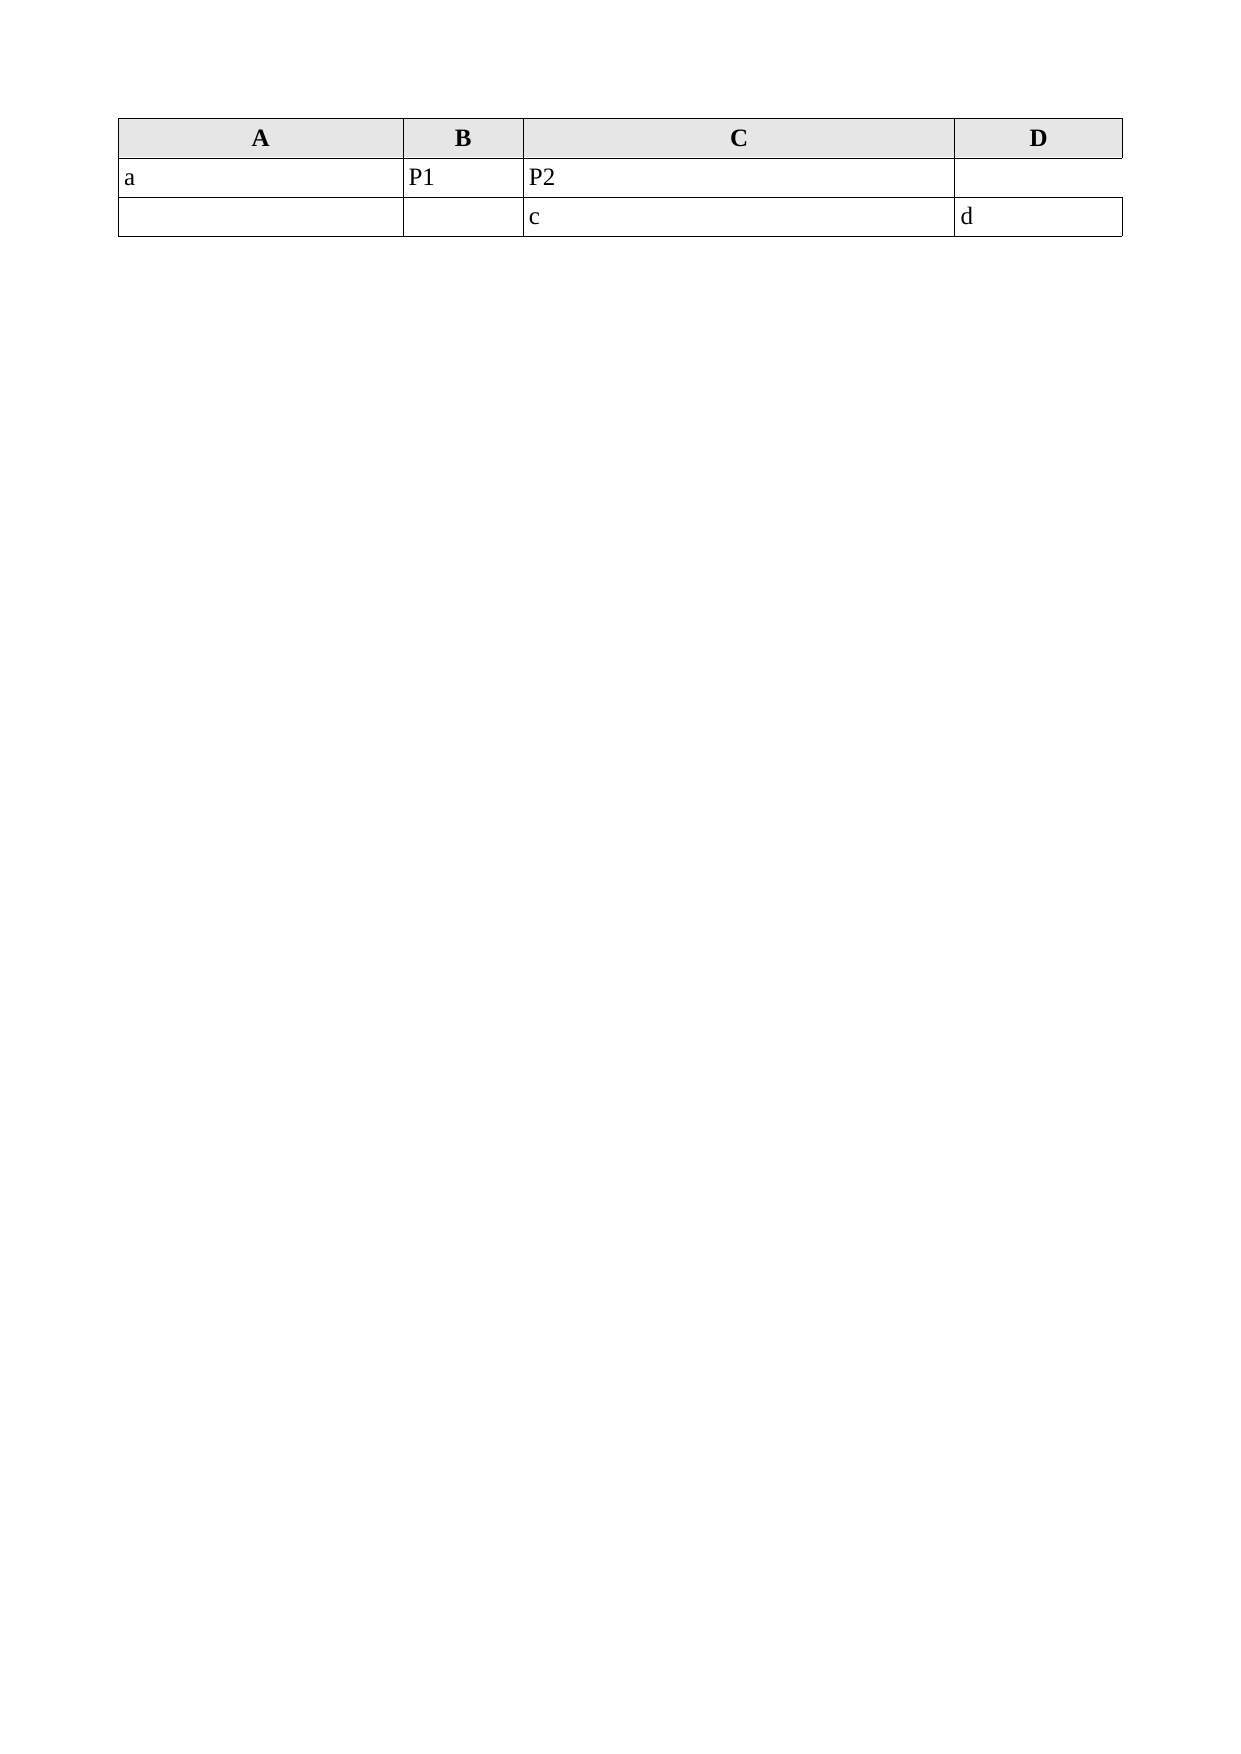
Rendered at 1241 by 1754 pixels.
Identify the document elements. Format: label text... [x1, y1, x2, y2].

table_cell c [524, 198, 954, 236]
table_cell [955, 159, 1122, 197]
table_header C [524, 119, 954, 157]
table_cell [119, 198, 403, 236]
table_cell a [119, 159, 403, 197]
table_cell P1 [404, 159, 523, 197]
table_cell P2 [524, 159, 954, 197]
table_header B [404, 119, 523, 157]
table_cell d [955, 198, 1122, 236]
table_header A [119, 119, 403, 157]
table_header D [955, 119, 1122, 157]
table_cell [404, 198, 523, 236]
